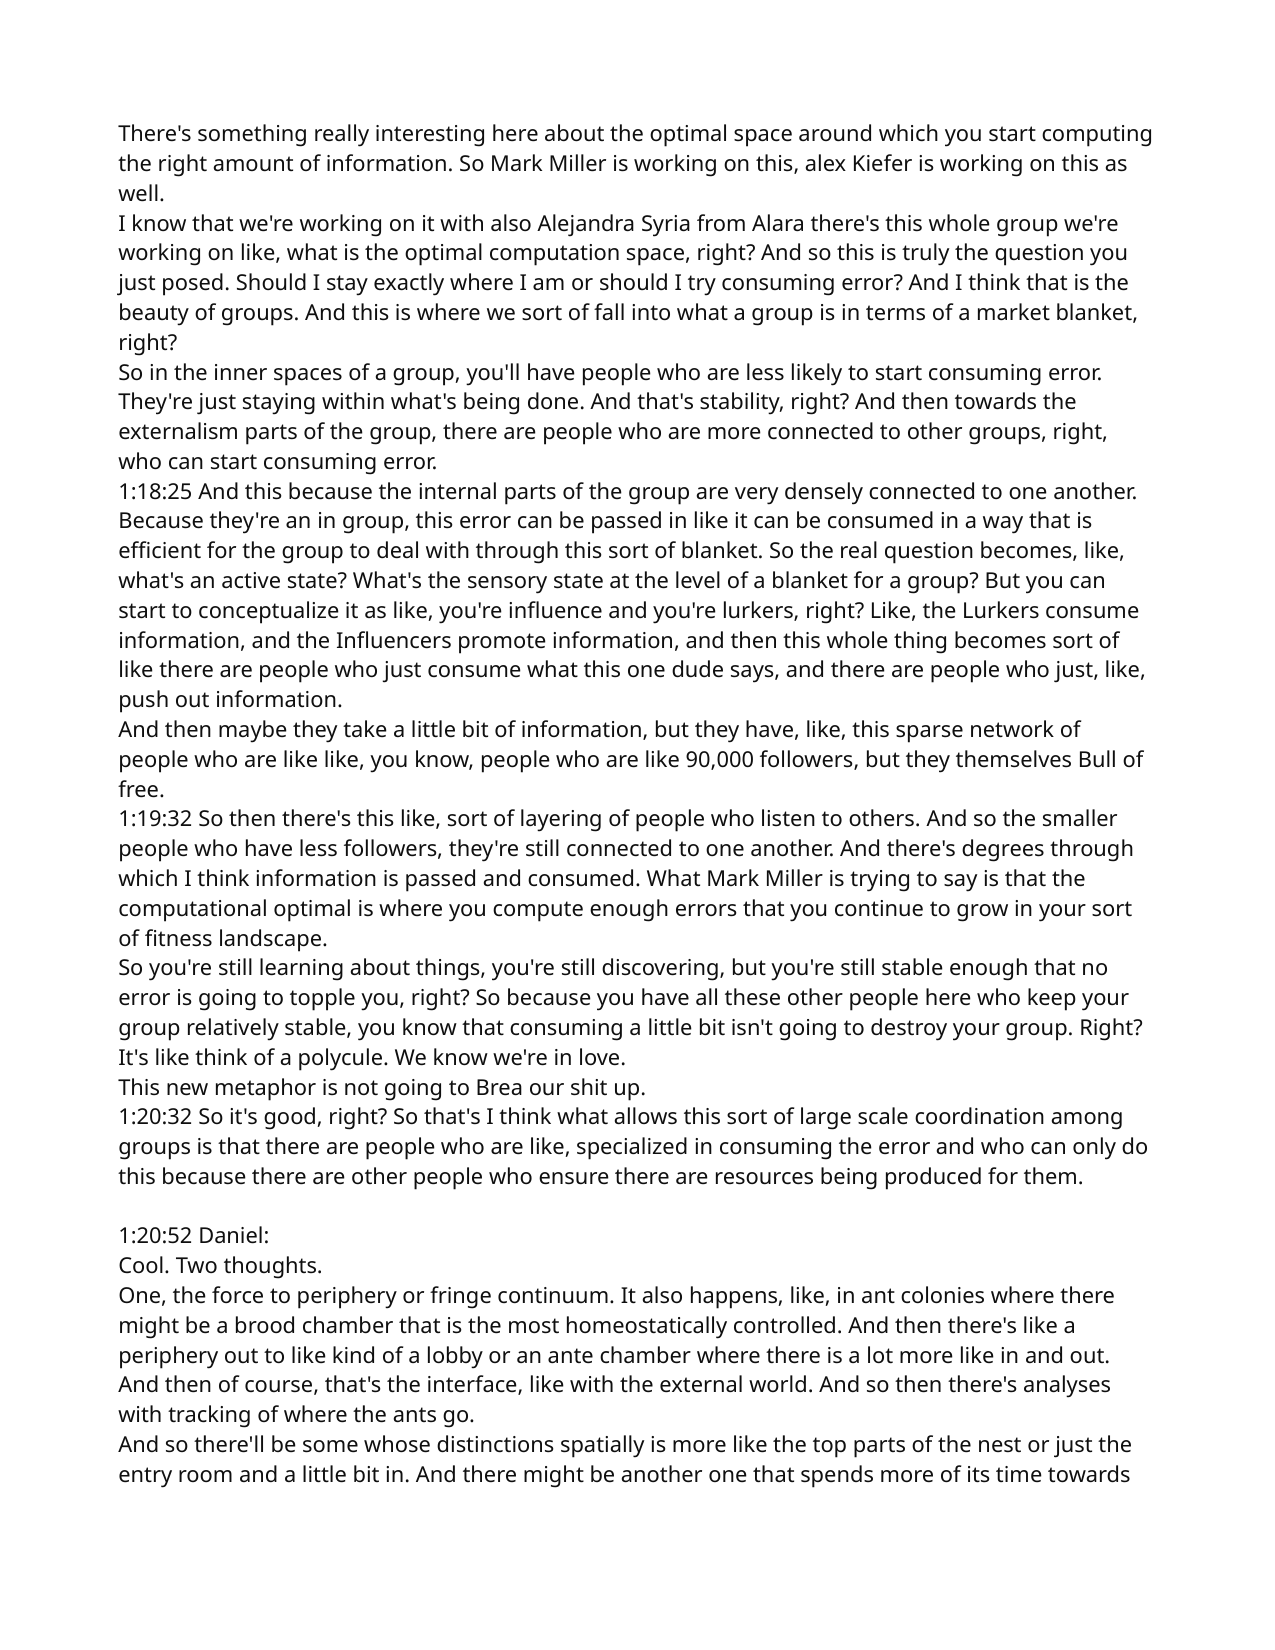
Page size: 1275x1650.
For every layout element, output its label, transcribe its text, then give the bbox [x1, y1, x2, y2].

text This new metaphor is not going to Brea our shit up. [118, 1071, 1157, 1101]
text Because they're an in group, this error can be passed in like it can be consumed in a way that is efficient for the group to deal with through this sort of blanket. So the real question becomes, like, what's an active state? What's the sensory state at the level of a blanket for a group? But you can start to conceptualize it as like, you're influence and you're lurkers, right? Like, the Lurkers consume information, and the Influencers promote information, and then this whole thing becomes sort of like there are people who just consume what this one dude says, and there are people who just, like, push out information. [118, 505, 1157, 714]
text 1:19:32 So then there's this like, sort of layering of people who listen to others. And so the smaller people who have less followers, they're still connected to one another. And there's degrees through which I think information is passed and consumed. What Mark Miller is trying to say is that the computational optimal is where you compute enough errors that you continue to grow in your sort of fitness landscape. [118, 803, 1157, 952]
text So in the inner spaces of a group, you'll have people who are less likely to start consuming error. They're just staying within what's being done. And that's stability, right? And then towards the externalism parts of the group, there are people who are more connected to other groups, right, who can start consuming error. [118, 356, 1157, 476]
text 1:20:52 Daniel: [118, 1220, 1157, 1250]
text So you're still learning about things, you're still discovering, but you're still stable enough that no error is going to topple you, right? So because you have all these other people here who keep your group relatively stable, you know that consuming a little bit isn't going to destroy your group. Right? It's like think of a polycule. We know we're in love. [118, 952, 1157, 1071]
text There's something really interesting here about the optimal space around which you start computing the right amount of information. So Mark Miller is working on this, alex Kiefer is working on this as well. [118, 118, 1157, 207]
text I know that we're working on it with also Alejandra Syria from Alara there's this whole group we're working on like, what is the optimal computation space, right? And so this is truly the question you just posed. Should I stay exactly where I am or should I try consuming error? And I think that is the beauty of groups. And this is where we sort of fall into what a group is in terms of a market blanket, right? [118, 207, 1157, 356]
text 1:20:32 So it's good, right? So that's I think what allows this sort of large scale coordination among groups is that there are people who are like, specialized in consuming the error and who can only do this because there are other people who ensure there are resources being produced for them. [118, 1101, 1157, 1191]
text 1:18:25 And this because the internal parts of the group are very densely connected to one another. [118, 476, 1157, 505]
text And so there'll be some whose distinctions spatially is more like the top parts of the nest or just the entry room and a little bit in. And there might be another one that spends more of its time towards [118, 1429, 1157, 1488]
text And then maybe they take a little bit of information, but they have, like, this sparse network of people who are like like, you know, people who are like 90,000 followers, but they themselves Bull of free. [118, 714, 1157, 803]
text Cool. Two thoughts. [118, 1250, 1157, 1280]
text One, the force to periphery or fringe continuum. It also happens, like, in ant colonies where there might be a brood chamber that is the most homeostatically controlled. And then there's like a periphery out to like kind of a lobby or an ante chamber where there is a lot more like in and out. And then of course, that's the interface, like with the external world. And so then there's analyses with tracking of where the ants go. [118, 1280, 1157, 1429]
